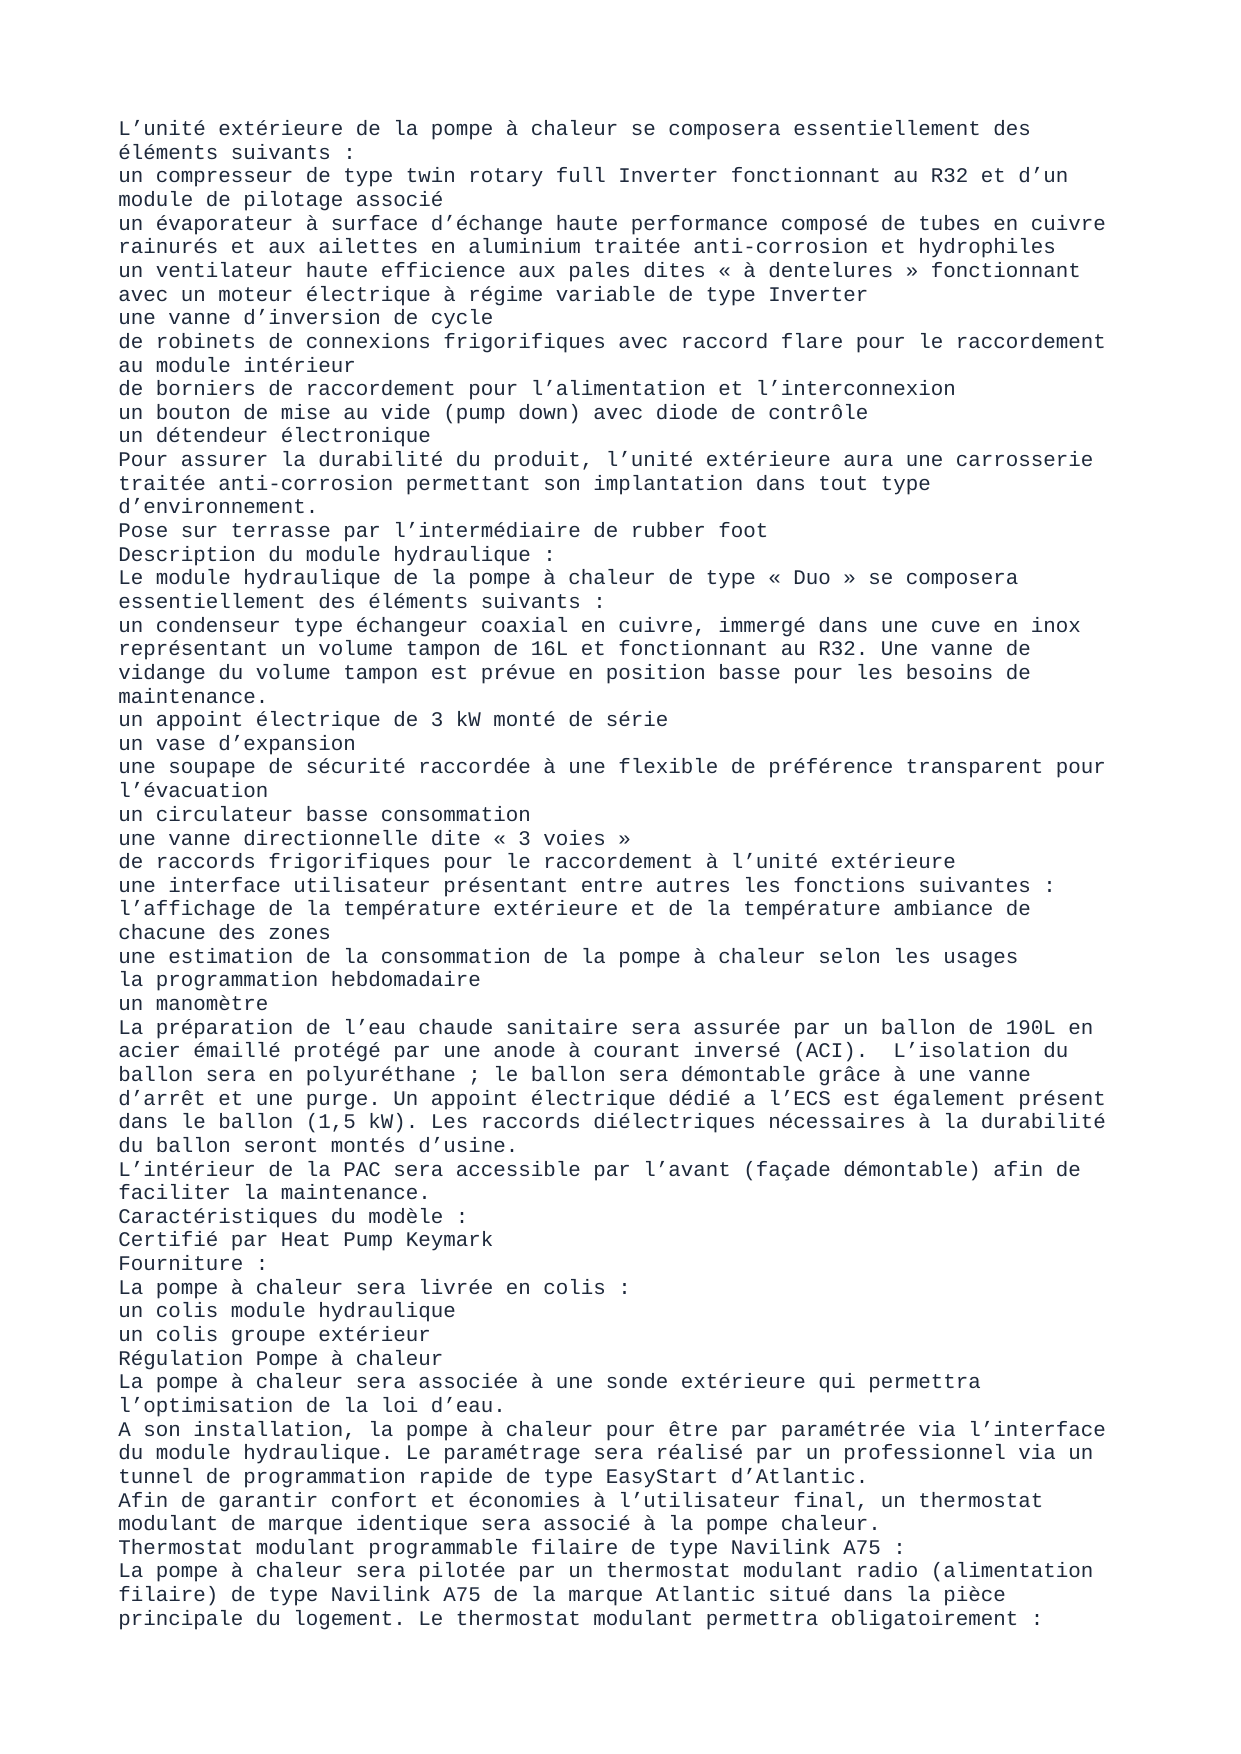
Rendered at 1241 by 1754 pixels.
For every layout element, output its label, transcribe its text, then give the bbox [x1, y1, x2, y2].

text un évaporateur à surface d’échange haute performance composé de tubes en cuivre rainurés et aux ailettes en aluminium traitée anti-corrosion et hydrophiles [118, 213, 1122, 260]
text La préparation de l’eau chaude sanitaire sera assurée par un ballon de 190L en acier émaillé protégé par une anode à courant inversé (ACI). L’isolation du ballon sera en polyuréthane ; le ballon sera démontable grâce à une vanne d’arrêt et une purge. Un appoint électrique dédié a l’ECS est également présent dans le ballon (1,5 kW). Les raccords diélectriques nécessaires à la durabilité du ballon seront montés d’usine. [118, 1017, 1122, 1158]
text une soupape de sécurité raccordée à une flexible de préférence transparent pour l’évacuation [118, 757, 1122, 804]
text un vase d’expansion [118, 733, 1122, 757]
text L’intérieur de la PAC sera accessible par l’avant (façade démontable) afin de faciliter la maintenance. [118, 1158, 1122, 1206]
text Régulation Pompe à chaleur [118, 1348, 1122, 1371]
text Description du module hydraulique : [118, 544, 1122, 567]
text un compresseur de type twin rotary full Inverter fonctionnant au R32 et d’un module de pilotage associé [118, 165, 1122, 213]
text La pompe à chaleur sera pilotée par un thermostat modulant radio (alimentation filaire) de type Navilink A75 de la marque Atlantic situé dans la pièce principale du logement. Le thermostat modulant permettra obligatoirement : [118, 1561, 1122, 1631]
text l’affichage de la température extérieure et de la température ambiance de chacune des zones [118, 898, 1122, 946]
text un ventilateur haute efficience aux pales dites « à dentelures » fonctionnant avec un moteur électrique à régime variable de type Inverter [118, 260, 1122, 307]
text un circulateur basse consommation [118, 804, 1122, 827]
text Thermostat modulant programmable filaire de type Navilink A75 : [118, 1537, 1122, 1561]
text un colis groupe extérieur [118, 1324, 1122, 1348]
text La pompe à chaleur sera livrée en colis : [118, 1277, 1122, 1300]
text une vanne directionnelle dite « 3 voies » [118, 827, 1122, 851]
text Le module hydraulique de la pompe à chaleur de type « Duo » se composera essentiellement des éléments suivants : [118, 567, 1122, 615]
text Certifié par Heat Pump Keymark [118, 1229, 1122, 1253]
text de raccords frigorifiques pour le raccordement à l’unité extérieure [118, 851, 1122, 875]
text de robinets de connexions frigorifiques avec raccord flare pour le raccordement au module intérieur [118, 331, 1122, 378]
text Pose sur terrasse par l’intermédiaire de rubber foot [118, 520, 1122, 544]
text L’unité extérieure de la pompe à chaleur se composera essentiellement des éléments suivants : [118, 118, 1122, 165]
text Fourniture : [118, 1253, 1122, 1277]
text une interface utilisateur présentant entre autres les fonctions suivantes : [118, 875, 1122, 898]
text Afin de garantir confort et économies à l’utilisateur final, un thermostat modulant de marque identique sera associé à la pompe chaleur. [118, 1489, 1122, 1537]
text un détendeur électronique [118, 426, 1122, 449]
text Pour assurer la durabilité du produit, l’unité extérieure aura une carrosserie traitée anti-corrosion permettant son implantation dans tout type d’environnement. [118, 449, 1122, 520]
text la programmation hebdomadaire [118, 969, 1122, 993]
text un condenseur type échangeur coaxial en cuivre, immergé dans une cuve en inox représentant un volume tampon de 16L et fonctionnant au R32. Une vanne de vidange du volume tampon est prévue en position basse pour les besoins de maintenance. [118, 615, 1122, 709]
text un manomètre [118, 993, 1122, 1017]
text La pompe à chaleur sera associée à une sonde extérieure qui permettra l’optimisation de la loi d’eau. [118, 1371, 1122, 1419]
text une estimation de la consommation de la pompe à chaleur selon les usages [118, 946, 1122, 969]
text un colis module hydraulique [118, 1300, 1122, 1324]
text un bouton de mise au vide (pump down) avec diode de contrôle [118, 402, 1122, 426]
text A son installation, la pompe à chaleur pour être par paramétrée via l’interface du module hydraulique. Le paramétrage sera réalisé par un professionnel via un tunnel de programmation rapide de type EasyStart d’Atlantic. [118, 1419, 1122, 1489]
text une vanne d’inversion de cycle [118, 307, 1122, 331]
text Caractéristiques du modèle : [118, 1206, 1122, 1229]
text de borniers de raccordement pour l’alimentation et l’interconnexion [118, 378, 1122, 402]
text un appoint électrique de 3 kW monté de série [118, 709, 1122, 733]
